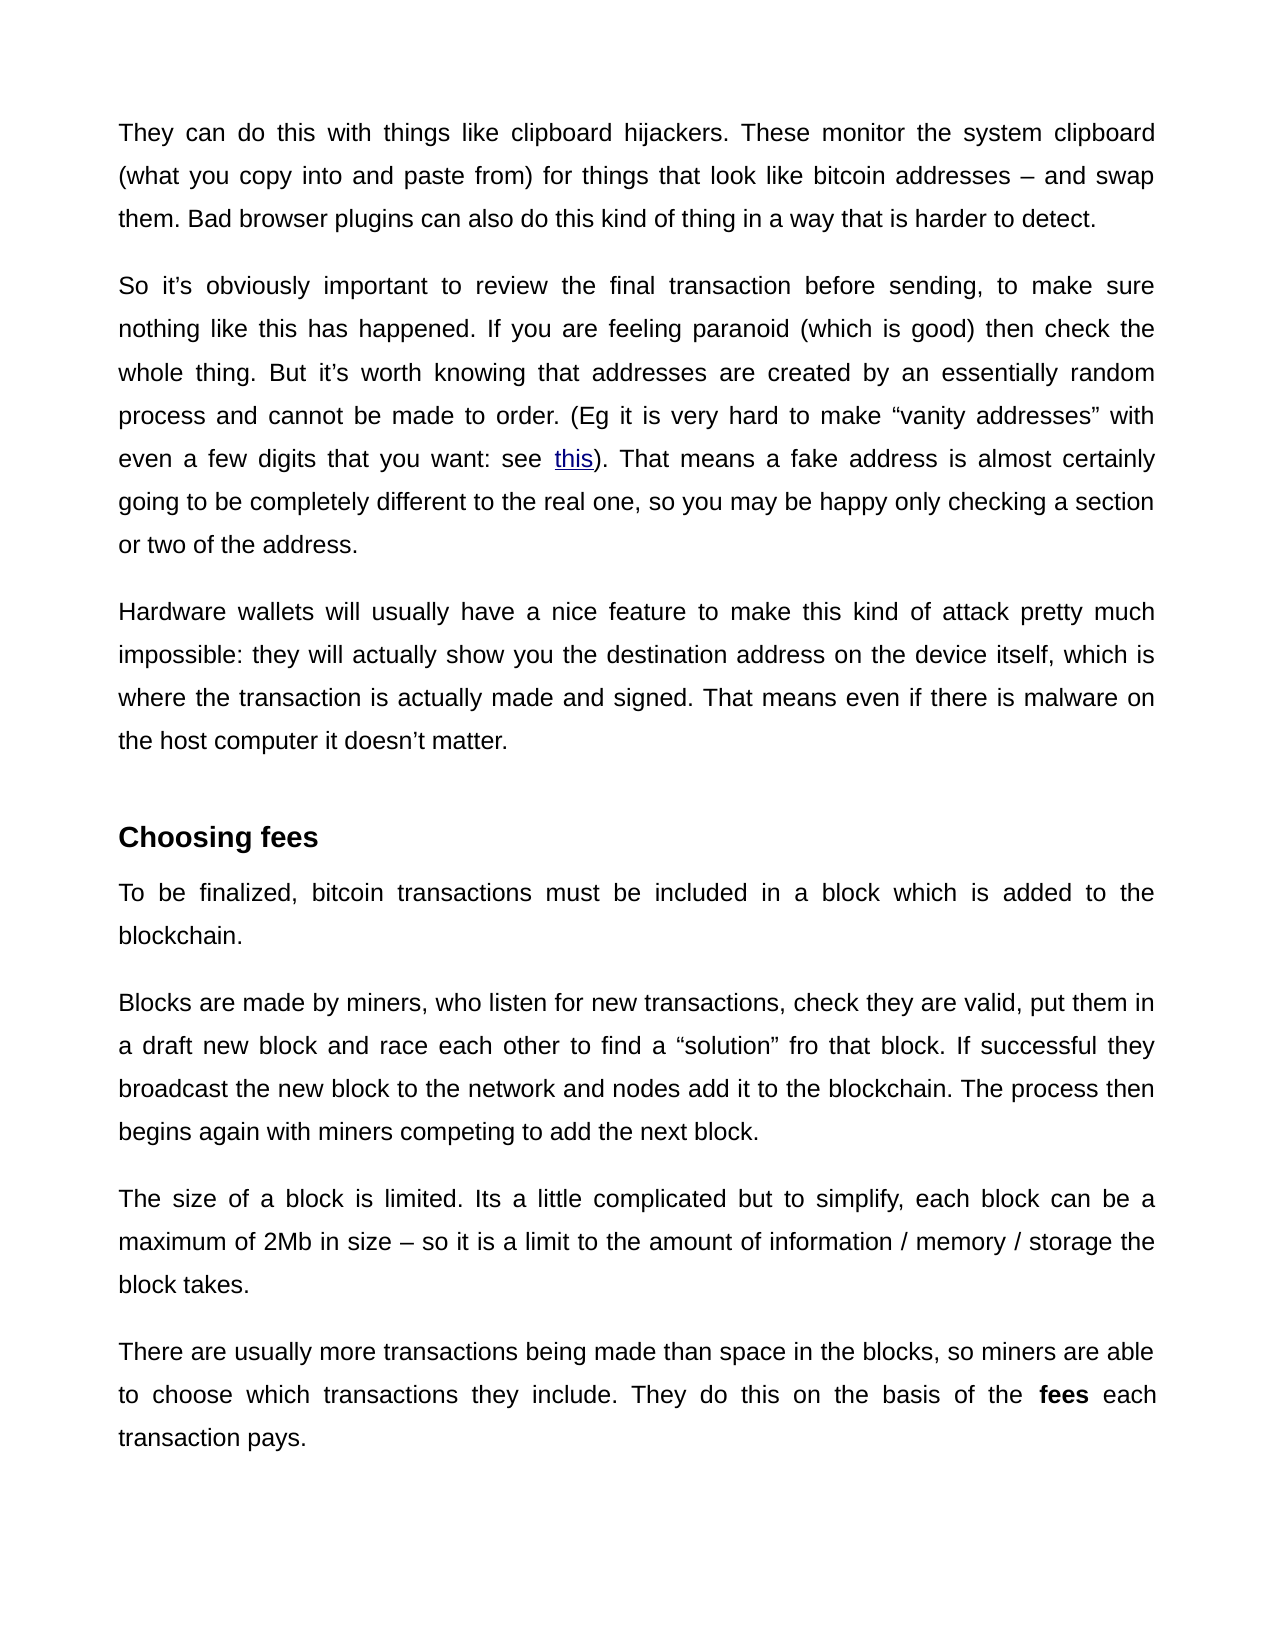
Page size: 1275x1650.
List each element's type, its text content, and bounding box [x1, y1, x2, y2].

text There are usually more transactions being made than space in the blocks, so miners are able to choose which transactions they include. They do this on the basis of the fees each transaction pays. [118, 1337, 1157, 1452]
text To be finalized, bitcoin transactions must be included in a block which is added to the blockchain. [118, 877, 1157, 949]
text The size of a block is limited. Its a little complicated but to simplify, each block can be a maximum of 2Mb in size – so it is a limit to the amount of information / memory / storage the block takes. [118, 1184, 1157, 1299]
text They can do this with things like clipboard hijackers. These monitor the system clipboard (what you copy into and paste from) for things that look like bitcoin addresses – and swap them. Bad browser plugins can also do this kind of thing in a way that is harder to detect. [118, 118, 1157, 233]
subtitle Choosing fees [118, 820, 1157, 853]
text Blocks are made by miners, who listen for new transactions, check they are valid, put them in a draft new block and race each other to find a “solution” fro that block. If successful they broadcast the new block to the network and nodes add it to the blockchain. The process then begins again with miners competing to add the next block. [118, 987, 1157, 1146]
text Hardware wallets will usually have a nice feature to make this kind of attack pretty much impossible: they will actually show you the destination address on the device itself, which is where the transaction is actually made and signed. That means even if there is malware on the host computer it doesn’t matter. [118, 597, 1157, 755]
text So it’s obviously important to review the final transaction before sending, to make sure nothing like this has happened. If you are feeling paranoid (which is good) then check the whole thing. But it’s worth knowing that addresses are created by an essentially random process and cannot be made to order. (Eg it is very hard to make “vanity addresses” with even a few digits that you want: see this). That means a fake address is almost certainly going to be completely different to the real one, so you may be happy only checking a section or two of the address. [118, 271, 1157, 559]
